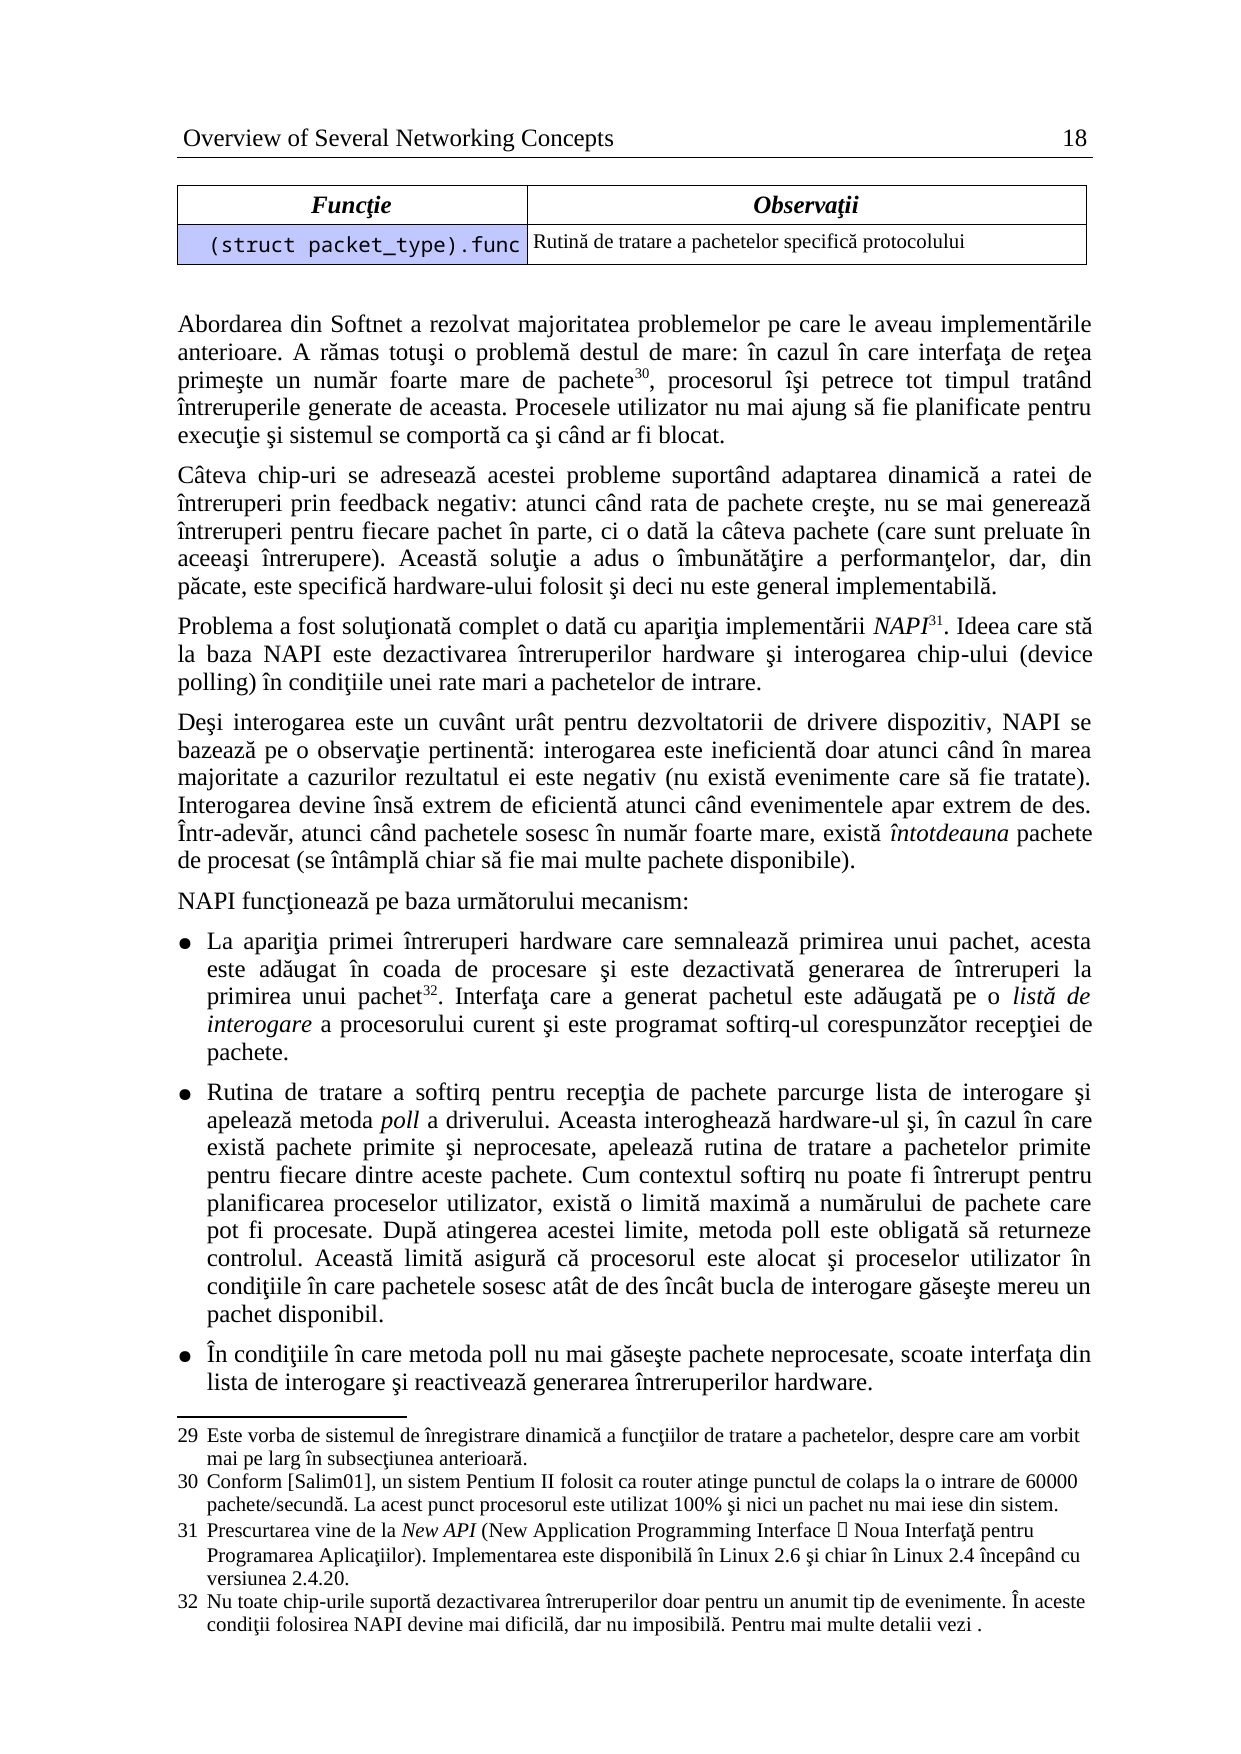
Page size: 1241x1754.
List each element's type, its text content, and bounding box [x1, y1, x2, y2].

text Deşi interogarea este un cuvânt urât pentru dezvoltatorii de drivere dispozitiv, NAPI se bazează pe o observaţie pertinentă: interogarea este ineficientă doar atunci când în marea majoritate a cazurilor rezultatul ei este negativ (nu există evenimente care să fie tratate). Interogarea devine însă extrem de eficientă atunci când evenimentele apar extrem de des. Într‑adevăr, atunci când pachetele sosesc în număr foarte mare, există întotdeauna pachete de procesat (se întâmplă chiar să fie mai multe pachete disponibile). [177, 708, 1093, 874]
list Nu toate chip‑urile suportă dezactivarea întreruperilor doar pentru un anumit tip de evenimente. În aceste condiţii folosirea NAPI devine mai dificilă, dar nu imposibilă. Pentru mai multe detalii vezi . [177, 1590, 1093, 1636]
list La apariţia primei întreruperi hardware care semnalează primirea unui pachet, acesta este adăugat în coada de procesare şi este dezactivată generarea de întreruperi la primirea unui pachet. Interfaţa care a generat pachetul este adăugată pe o listă de interogare a procesorului curent şi este programat softirq‑ul corespunzător recepţiei de pachete. [177, 927, 1093, 1066]
text Conform [Salim01], un sistem Pentium II folosit ca router atinge punctul de colaps la o intrare de 60000 pachete/secundă. La acest punct procesorul este utilizat 100% şi nici un pachet nu mai iese din sistem. [177, 1469, 1093, 1516]
text Abordarea din Softnet a rezolvat majoritatea problemelor pe care le aveau implementările anterioare. A rămas totuşi o problemă destul de mare: în cazul în care interfaţa de reţea primeşte un număr foarte mare de pachete, procesorul îşi petrece tot timpul tratând întreruperile generate de aceasta. Procesele utilizator nu mai ajung să fie planificate pentru execuţie şi sistemul se comportă ca şi când ar fi blocat. [177, 310, 1093, 449]
text Prescurtarea vine de la New API (New Application Programming Interface  Noua Interfaţă pentru Programarea Aplicaţiilor). Implementarea este disponibilă în Linux 2.6 şi chiar în Linux 2.4 începând cu versiunea 2.4.20. [177, 1516, 1093, 1590]
table_header Funcţie [178, 186, 527, 224]
list În condiţiile în care metoda poll nu mai găseşte pachete neprocesate, scoate interfaţa din lista de interogare şi reactivează generarea întreruperilor hardware. [177, 1340, 1093, 1395]
text NAPI funcţionează pe baza următorului mecanism: [177, 887, 1093, 914]
text Problema a fost soluţionată complet o dată cu apariţia implementării NAPI. Ideea care stă la baza NAPI este dezactivarea întreruperilor hardware şi interogarea chip‑ului (device polling) în condiţiile unei rate mari a pachetelor de intrare. [177, 612, 1093, 696]
table_cell Rutină de tratare a pachetelor specifică protocolului [528, 225, 1086, 264]
text Câteva chip‑uri se adresează acestei probleme suportând adaptarea dinamică a ratei de întreruperi prin feedback negativ: atunci când rata de pachete creşte, nu se mai generează întreruperi pentru fiecare pachet în parte, ci o dată la câteva pachete (care sunt preluate în aceeaşi întrerupere). Această soluţie a adus o îmbunătăţire a performanţelor, dar, din păcate, este specifică hardware‑ului folosit şi deci nu este general implementabilă. [177, 461, 1093, 600]
table_header Observaţii [528, 186, 1086, 224]
list Rutina de tratare a softirq pentru recepţia de pachete parcurge lista de interogare şi apelează metoda poll a driverului. Aceasta interoghează hardware‑ul şi, în cazul în care există pachete primite şi neprocesate, apelează rutina de tratare a pachetelor primite pentru fiecare dintre aceste pachete. Cum contextul softirq nu poate fi întrerupt pentru planificarea proceselor utilizator, există o limită maximă a numărului de pachete care pot fi procesate. După atingerea acestei limite, metoda poll este obligată să returneze controlul. Această limită asigură că procesorul este alocat şi proceselor utilizator în condiţiile în care pachetele sosesc atât de des încât bucla de interogare găseşte mereu un pachet disponibil. [177, 1078, 1093, 1327]
table_cell (struct packet_type).func [178, 225, 527, 264]
